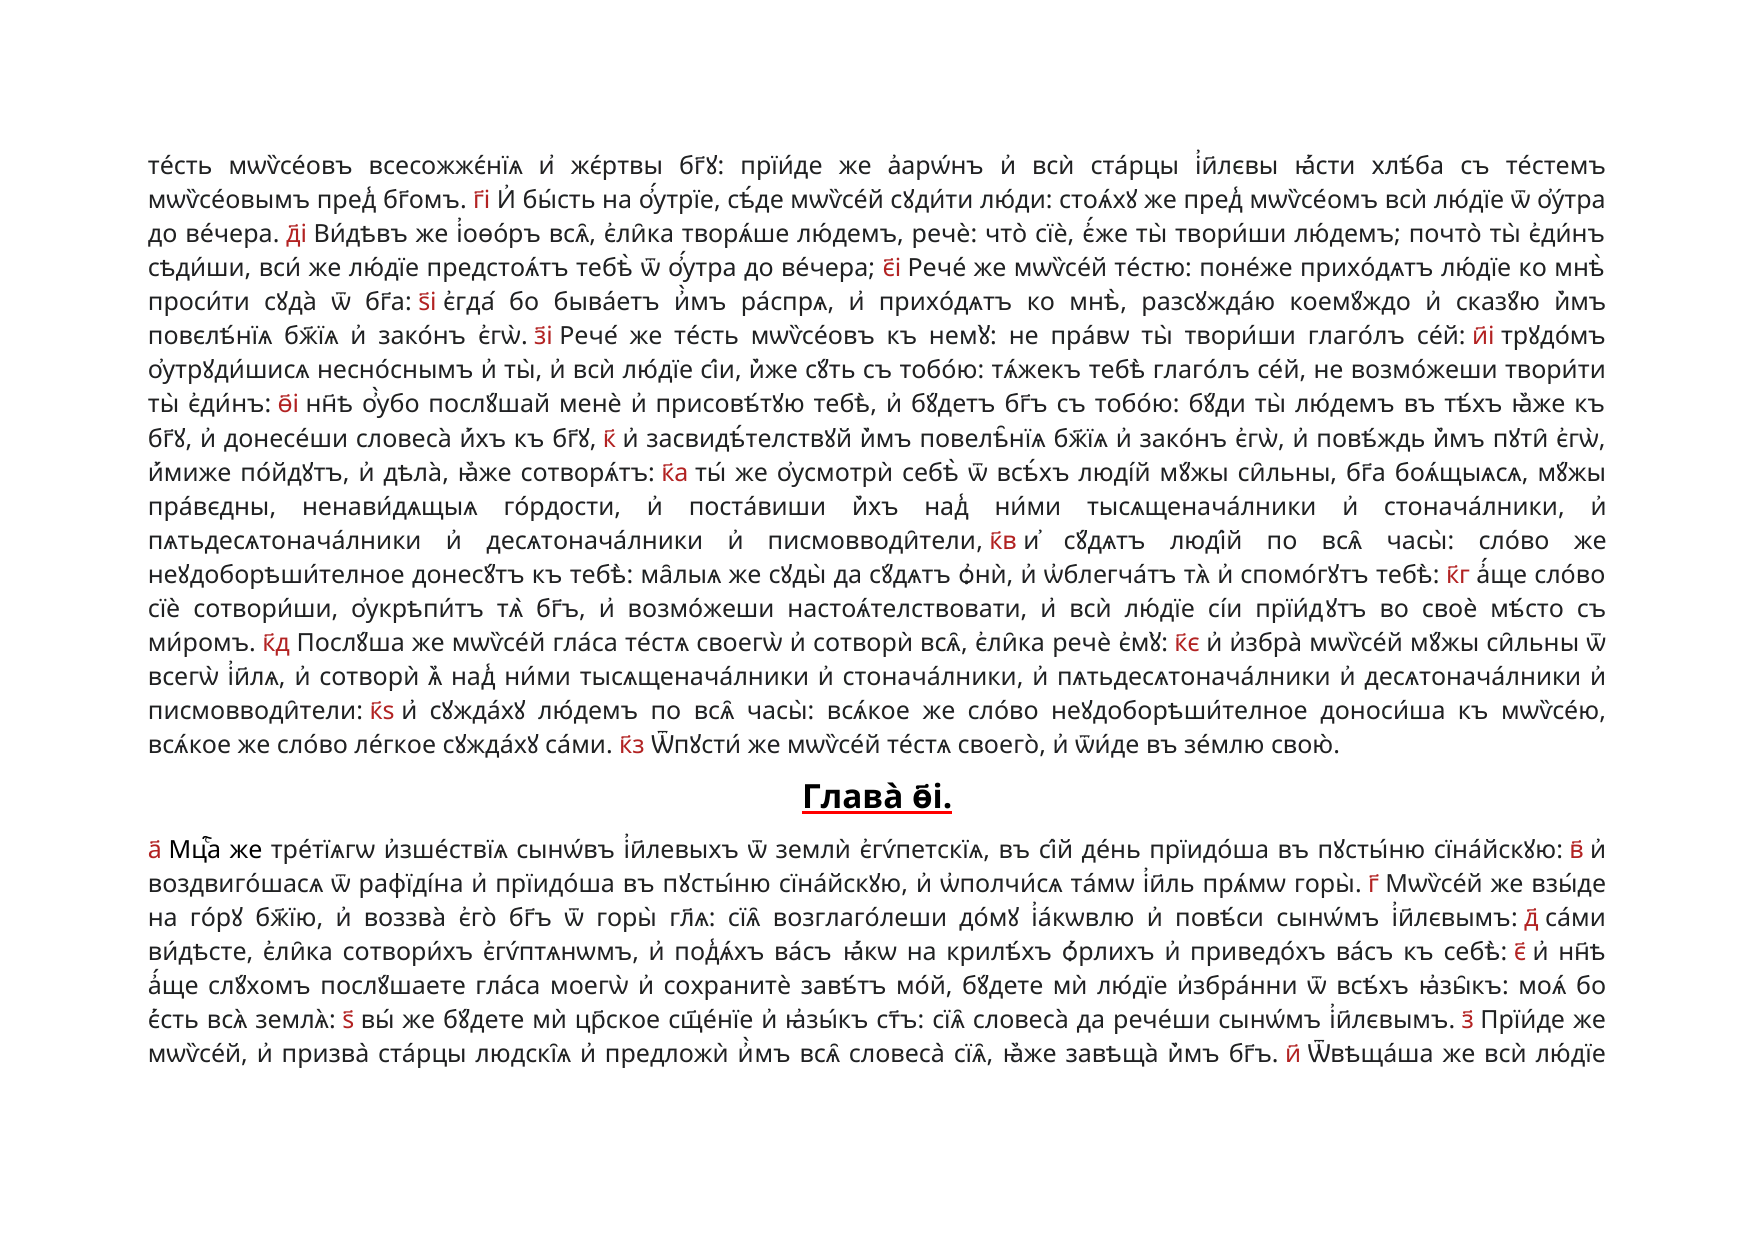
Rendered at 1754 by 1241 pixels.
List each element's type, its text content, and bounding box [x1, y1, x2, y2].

text Глава̀ ѳ҃і. [148, 773, 1606, 819]
text те́сть мѡѷсе́овъ всесожжє́нїѧ и҆ жє́ртвы бг҃ꙋ: прїи́де же а҆арѡ́нъ и҆ всѝ ста́рцы і҆и҃лєвы ꙗ҆́сти хлѣ́ба съ те́стемъ мѡѷсе́овымъ пред̾ бг҃омъ. г҃і И҆ бы́сть на ѹ҆́трїе, сѣ́де мѡѷсе́й сꙋди́ти лю́ди: стоѧ́хꙋ же пред̾ мѡѷсе́омъ всѝ лю́дїе ѿ ѹ҆́тра до ве́чера. д҃і Ви́дѣвъ же і҆оѳо́ръ всѧ̑, є҆ли̑ка творѧ́ше лю́демъ, речѐ: что̀ сїѐ, є҆́же ты̀ твори́ши лю́демъ; почто̀ ты̀ є҆ди́нъ сѣди́ши, вси́ же лю́дїе предстоѧ́тъ тебѣ̀ ѿ ѹ҆́тра до ве́чера; є҃і Рече́ же мѡѷсе́й те́стю: поне́же прихо́дѧтъ лю́дїе ко мнѣ̀ проси́ти сꙋда̀ ѿ бг҃а: ѕ҃і є҆гда́ бо быва́етъ и҆̀мъ ра́спрѧ, и҆ прихо́дѧтъ ко мнѣ̀, разсꙋжда́ю коемꙋ́ждо и҆ сказꙋ́ю и҆̀мъ повєлѣ́нїѧ бж҃їѧ и҆ зако́нъ є҆гѡ̀. з҃і Рече́ же те́сть мѡѷсе́овъ къ немꙋ̀: не пра́вѡ ты̀ твори́ши глаго́лъ се́й: и҃і трꙋдо́мъ ѹ҆трꙋди́шисѧ несно́снымъ и҆ ты̀, и҆ всѝ лю́дїе сі́и, и҆̀же сꙋ́ть съ тобо́ю: тѧ́жекъ тебѣ̀ глаго́лъ се́й, не возмо́жеши твори́ти ты̀ є҆ди́нъ: ѳ҃і нн҃ѣ ѹ҆̀бо послꙋ́шай менѐ и҆ присовѣ́тꙋю тебѣ̀, и҆ бꙋ́детъ бг҃ъ съ тобо́ю: бꙋ́ди ты̀ лю́демъ въ тѣ́хъ ꙗ҆̀же къ бг҃ꙋ, и҆ донесе́ши словеса̀ и҆́хъ къ бг҃ꙋ, к҃ и҆ засвидѣ́телствꙋй и҆̀мъ повелѣ̑нїѧ бж҃їѧ и҆ зако́нъ є҆гѡ̀, и҆ повѣ́ждь и҆̀мъ пꙋти̑ є҆гѡ̀, и҆́миже по́йдꙋтъ, и҆ дѣла̀, ꙗ҆̀же сотворѧ́тъ: к҃а ты́ же ѹ҆смотрѝ себѣ̀ ѿ всѣ́хъ люді́й мꙋ́жы си̑льны, бг҃а боѧ́щыѧсѧ, мꙋ́жы пра́вєдны, ненави́дѧщыѧ го́рдости, и҆ поста́виши и҆̀хъ над̾ ни́ми тысѧщенача́лники и҆ стонача́лники, и҆ пѧтьдесѧтонача́лники и҆ десѧтонача́лники и҆ писмовводи̑тели, к҃в и҆ сꙋ́дѧтъ люді́й по всѧ̑ часы̀: сло́во же неꙋдоборѣши́телное донесꙋ́тъ къ тебѣ̀: ма̑лыѧ же сꙋды̀ да сꙋ́дѧтъ ѻ҆нѝ, и҆ ѡ҆блегча́тъ тѧ̀ и҆ спомо́гꙋтъ тебѣ̀: к҃г а҆́ще сло́во сїѐ сотвори́ши, ѹ҆крѣпи́тъ тѧ̀ бг҃ъ, и҆ возмо́жеши настоѧ́телствовати, и҆ всѝ лю́дїе сі́и прїи́дꙋтъ во своѐ мѣ́сто съ ми́ромъ. к҃д Послꙋ́ша же мѡѷсе́й гла́са те́стѧ своегѡ̀ и҆ сотворѝ всѧ̑, є҆ли̑ка речѐ є҆мꙋ̀: к҃є и҆ и҆збра̀ мѡѷсе́й мꙋ́жы си̑льны ѿ всегѡ̀ і҆и҃лѧ, и҆ сотворѝ ѧ҆̀ над̾ ни́ми тысѧщенача́лники и҆ стонача́лники, и҆ пѧтьдесѧтонача́лники и҆ десѧтонача́лники и҆ писмовводи̑тели: к҃ѕ и҆ сꙋжда́хꙋ лю́демъ по всѧ̑ часы̀: всѧ́кое же сло́во неꙋдоборѣши́телное доноси́ша къ мѡѷсе́ю, всѧ́кое же сло́во ле́гкое сꙋжда́хꙋ са́ми. к҃з Ѿпꙋсти́ же мѡѷсе́й те́стѧ своего̀, и҆ ѿи́де въ зе́млю свою̀. [148, 148, 1606, 761]
text а҃ Мцⷭ҇а же тре́тїѧгѡ и҆зше́ствїѧ сынѡ́въ і҆и҃левыхъ ѿ землѝ є҆гѵ́петскїѧ, въ сі́й де́нь прїидо́ша въ пꙋсты́ню сїна́йскꙋю: в҃ и҆ воздвиго́шасѧ ѿ рафїді́на и҆ прїидо́ша въ пꙋсты́ню сїна́йскꙋю, и҆ ѡ҆полчи́сѧ та́мѡ і҆и҃ль прѧ́мѡ горы̀. г҃ Мѡѷсе́й же взы́де на го́рꙋ бж҃їю, и҆ воззва̀ є҆го̀ бг҃ъ ѿ горы̀ гл҃ѧ: сїѧ̑ возглаго́леши до́мꙋ і҆а́кѡвлю и҆ повѣ́си сынѡ́мъ і҆и҃лєвымъ: д҃ са́ми ви́дѣсте, є҆ли̑ка сотвори́хъ є҆гѵ́птѧнѡмъ, и҆ под̾ѧ́хъ ва́съ ꙗ҆́кѡ на крилѣ́хъ ѻ҆́рлихъ и҆ приведо́хъ ва́съ къ себѣ̀: є҃ и҆ нн҃ѣ а҆́ще слꙋ́хомъ послꙋ́шаете гла́са моегѡ̀ и҆ сохранитѐ завѣ́тъ мо́й, бꙋ́дете мѝ лю́дїе и҆збра́нни ѿ всѣ́хъ ꙗ҆зы̑къ: моѧ́ бо є҆́сть всѧ̀ землѧ̀: ѕ҃ вы́ же бꙋ́дете мѝ цр҃ское сщ҃е́нїе и҆ ꙗ҆зы́къ ст҃ъ: сїѧ̑ словеса̀ да рече́ши сынѡ́мъ і҆и҃лєвымъ. з҃ Прїи́де же мѡѷсе́й, и҆ призва̀ ста́рцы людскі̑ѧ и҆ предложѝ и҆̀мъ всѧ̑ словеса̀ сїѧ̑, ꙗ҆̀же завѣща̀ и҆̀мъ бг҃ъ. и҃ Ѿвѣща́ша же всѝ лю́дїе [148, 831, 1606, 1070]
